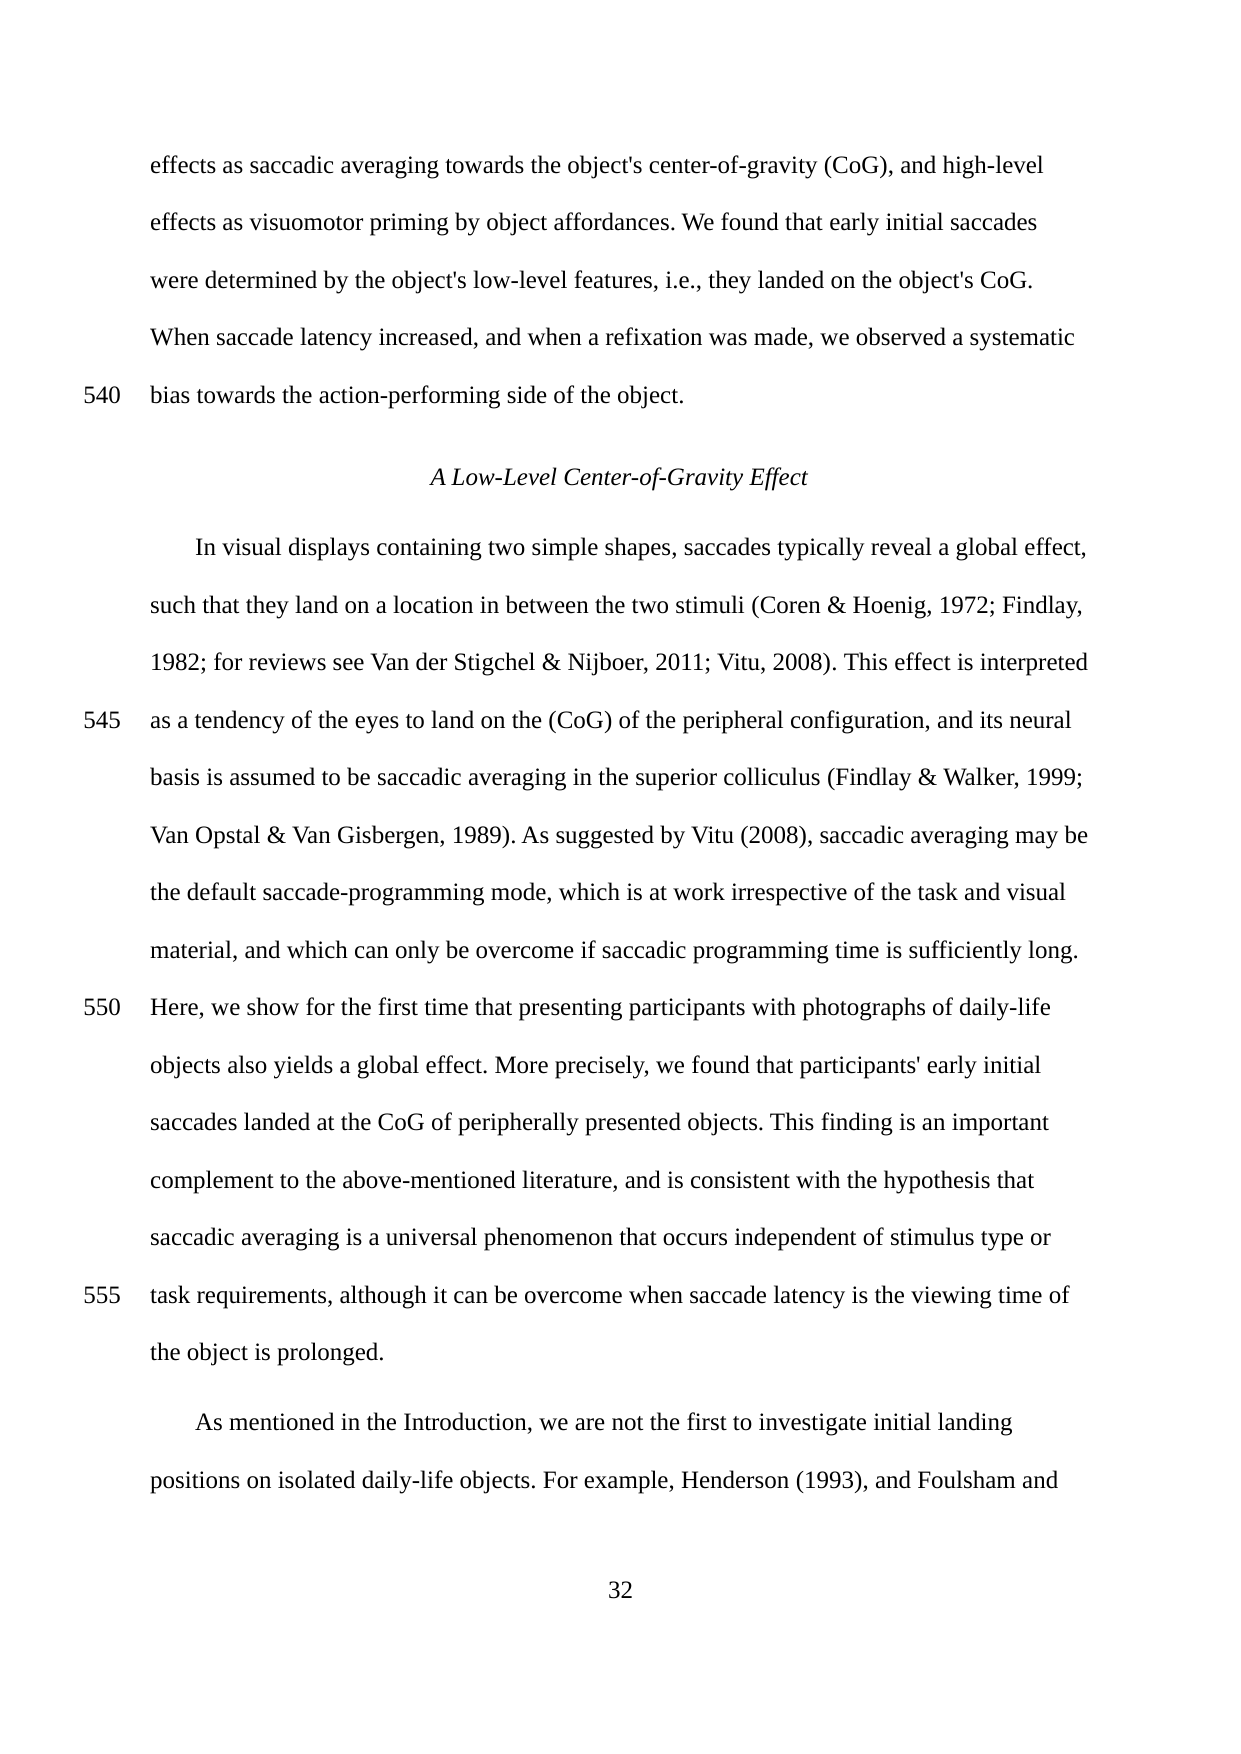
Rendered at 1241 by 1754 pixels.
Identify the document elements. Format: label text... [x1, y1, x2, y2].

subtitle A Low-Level Center-of-Gravity Effect [150, 462, 1091, 491]
text In visual displays containing two simple shapes, saccades typically reveal a global effect, such that they land on a location in between the two stimuli (Coren & Hoenig, 1972; Findlay, 1982; for reviews see Van der Stigchel & Nijboer, 2011; Vitu, 2008). This effect is interpreted as a tendency of the eyes to land on the (CoG) of the peripheral configuration, and its neural basis is assumed to be saccadic averaging in the superior colliculus (Findlay & Walker, 1999; Van Opstal & Van Gisbergen, 1989). As suggested by Vitu (2008), saccadic averaging may be the default saccade-programming mode, which is at work irrespective of the task and visual material, and which can only be overcome if saccadic programming time is sufficiently long. Here, we show for the first time that presenting participants with photographs of daily-life objects also yields a global effect. More precisely, we found that participants' early initial saccades landed at the CoG of peripherally presented objects. This finding is an important complement to the above-mentioned literature, and is consistent with the hypothesis that saccadic averaging is a universal phenomenon that occurs independent of stimulus type or task requirements, although it can be overcome when saccade latency is the viewing time of the object is prolonged. [150, 532, 1091, 1366]
text effects as saccadic averaging towards the object's center-of-gravity (CoG), and high-level effects as visuomotor priming by object affordances. We found that early initial saccades were determined by the object's low-level features, i.e., they landed on the object's CoG. When saccade latency increased, and when a refixation was made, we observed a systematic bias towards the action-performing side of the object. [150, 150, 1091, 409]
text As mentioned in the Introduction, we are not the first to investigate initial landing positions on isolated daily-life objects. For example, Henderson (1993), and Foulsham and [150, 1407, 1091, 1494]
